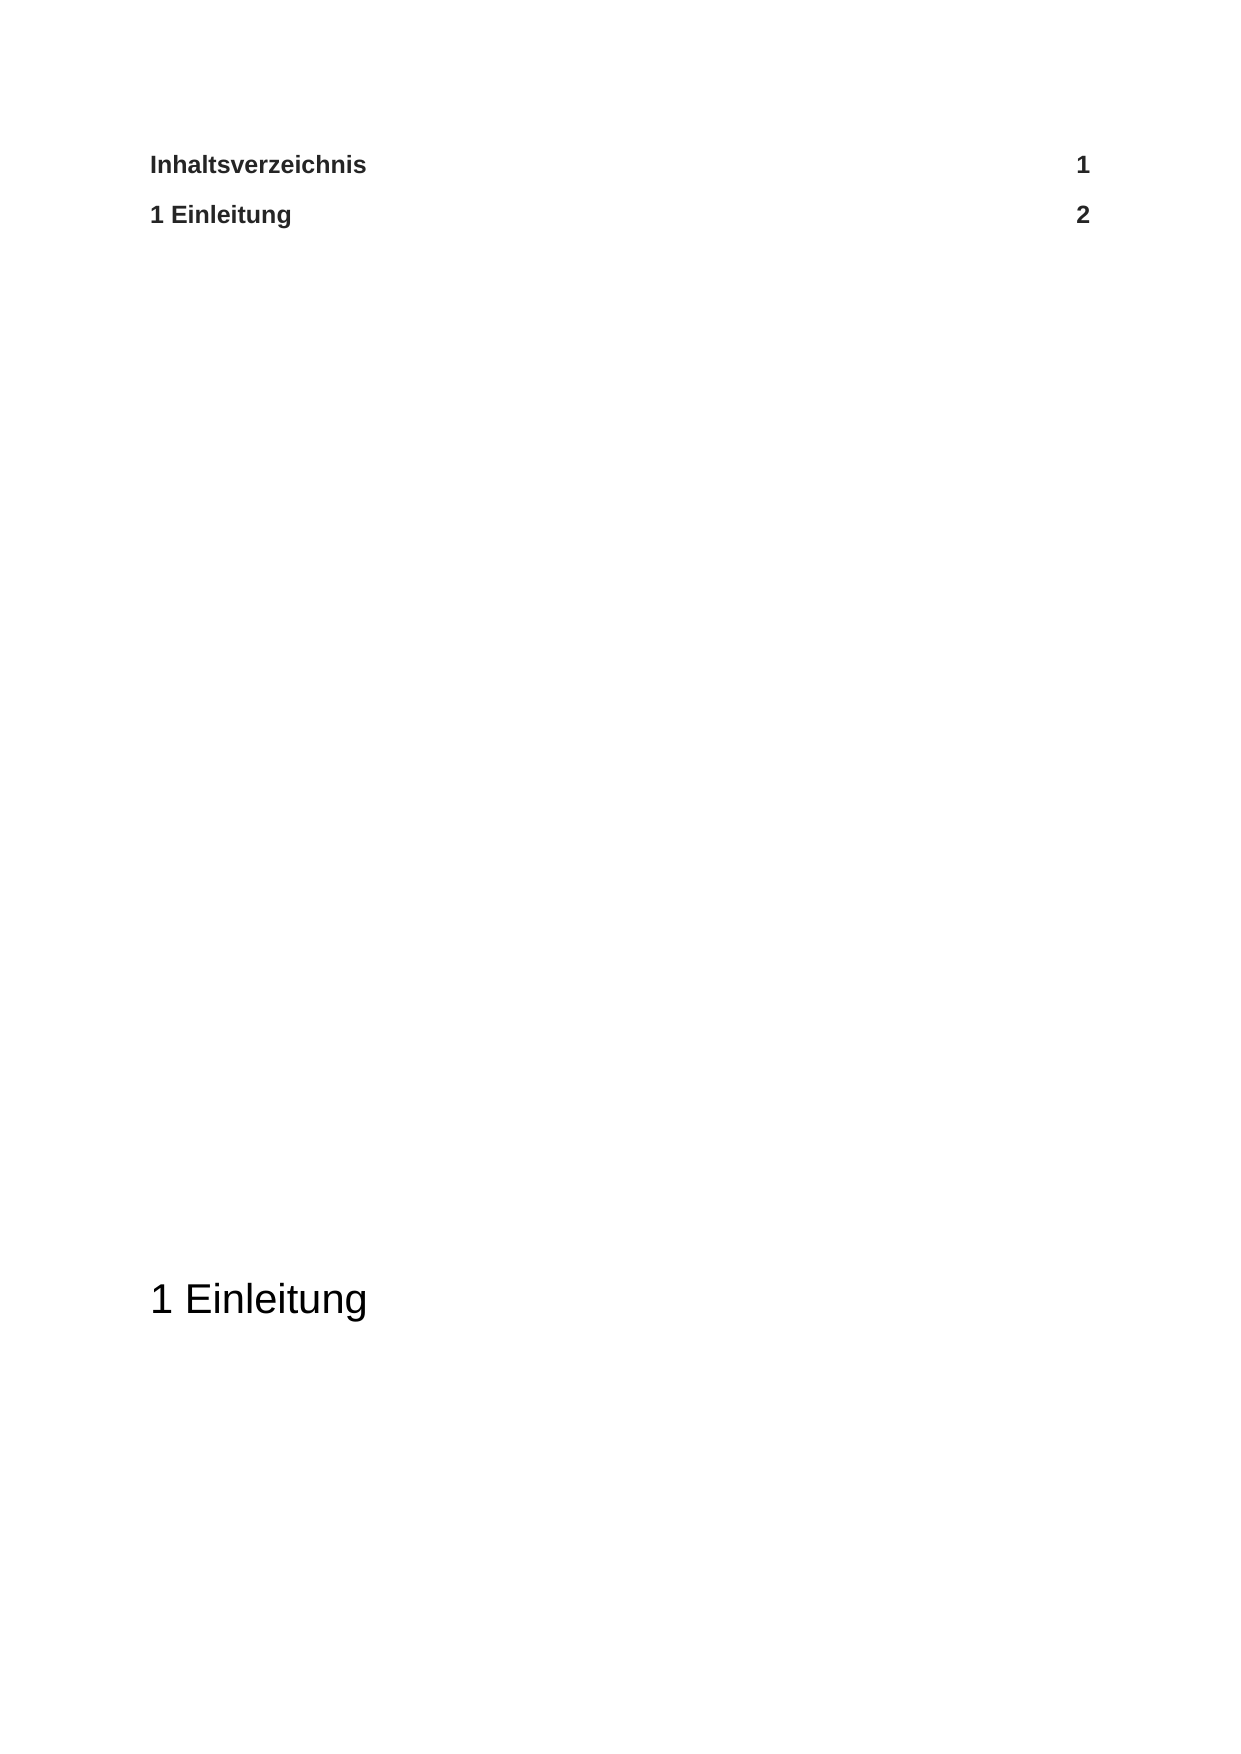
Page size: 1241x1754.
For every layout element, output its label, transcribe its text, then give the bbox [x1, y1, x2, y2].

text 1 Einleitung 2 [150, 199, 1090, 228]
text Inhaltsverzeichnis 1 [150, 150, 1090, 179]
subtitle 1 Einleitung [150, 1274, 1090, 1322]
